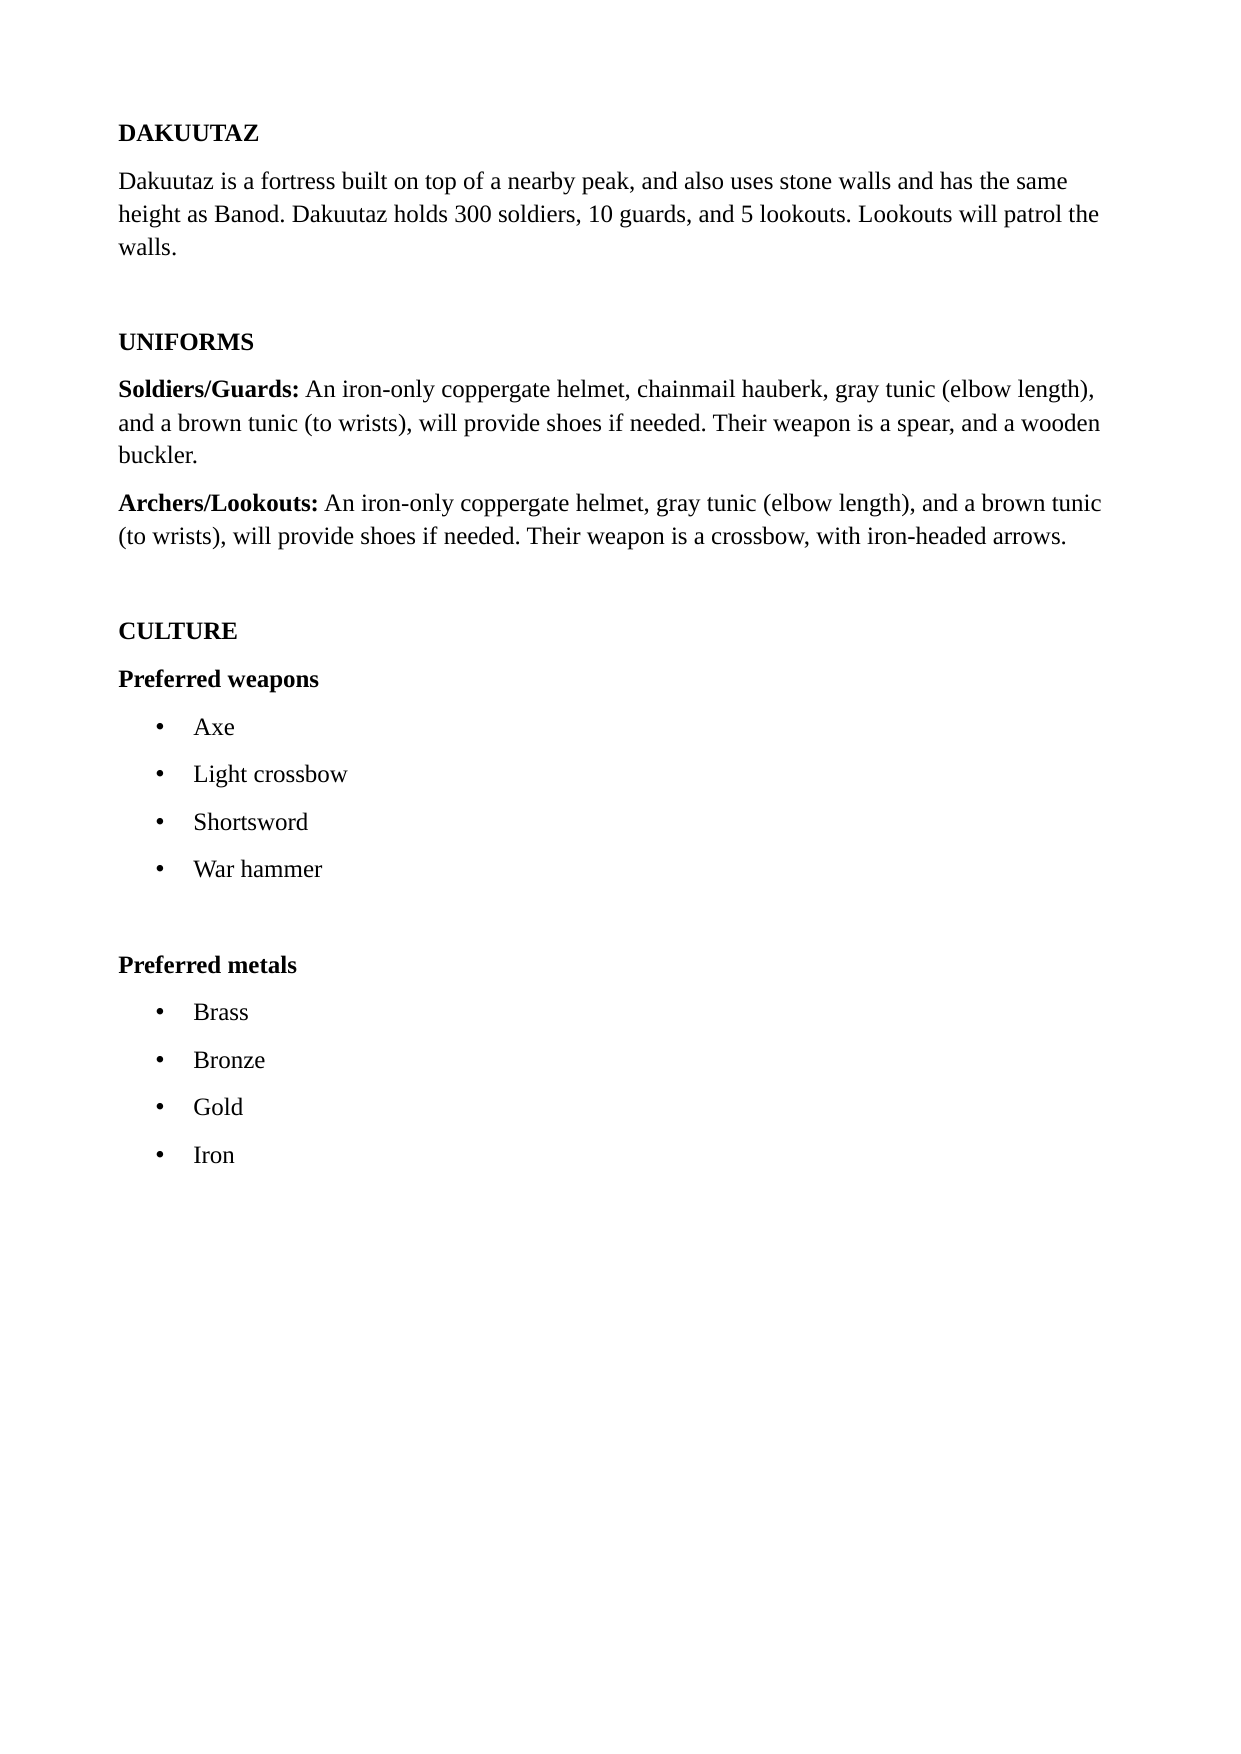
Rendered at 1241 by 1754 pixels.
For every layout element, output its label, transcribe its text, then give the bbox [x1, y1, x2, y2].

text Soldiers/Guards: An iron-only coppergate helmet, chainmail hauberk, gray tunic (elbow length), and a brown tunic (to wrists), will provide shoes if needed. Their weapon is a spear, and a wooden buckler. [118, 374, 1122, 469]
list Gold [156, 1092, 1122, 1121]
text Dakuutaz is a fortress built on top of a nearby peak, and also uses stone walls and has the same height as Banod. Dakuutaz holds 300 soldiers, 10 guards, and 5 lookouts. Lookouts will patrol the walls. [118, 166, 1122, 261]
text UNIFORMS [118, 327, 1122, 356]
list Shortsword [156, 807, 1122, 836]
list Iron [156, 1140, 1122, 1169]
text Archers/Lookouts: An iron-only coppergate helmet, gray tunic (elbow length), and a brown tunic (to wrists), will provide shoes if needed. Their weapon is a crossbow, with iron-headed arrows. [118, 488, 1122, 550]
text CULTURE [118, 616, 1122, 645]
text Preferred metals [118, 950, 1122, 978]
text DAKUUTAZ [118, 118, 1122, 147]
list Bronze [156, 1045, 1122, 1074]
list Axe [156, 712, 1122, 740]
list Brass [156, 997, 1122, 1026]
list War hammer [156, 854, 1122, 883]
list Light crossbow [156, 759, 1122, 788]
text Preferred weapons [118, 664, 1122, 693]
